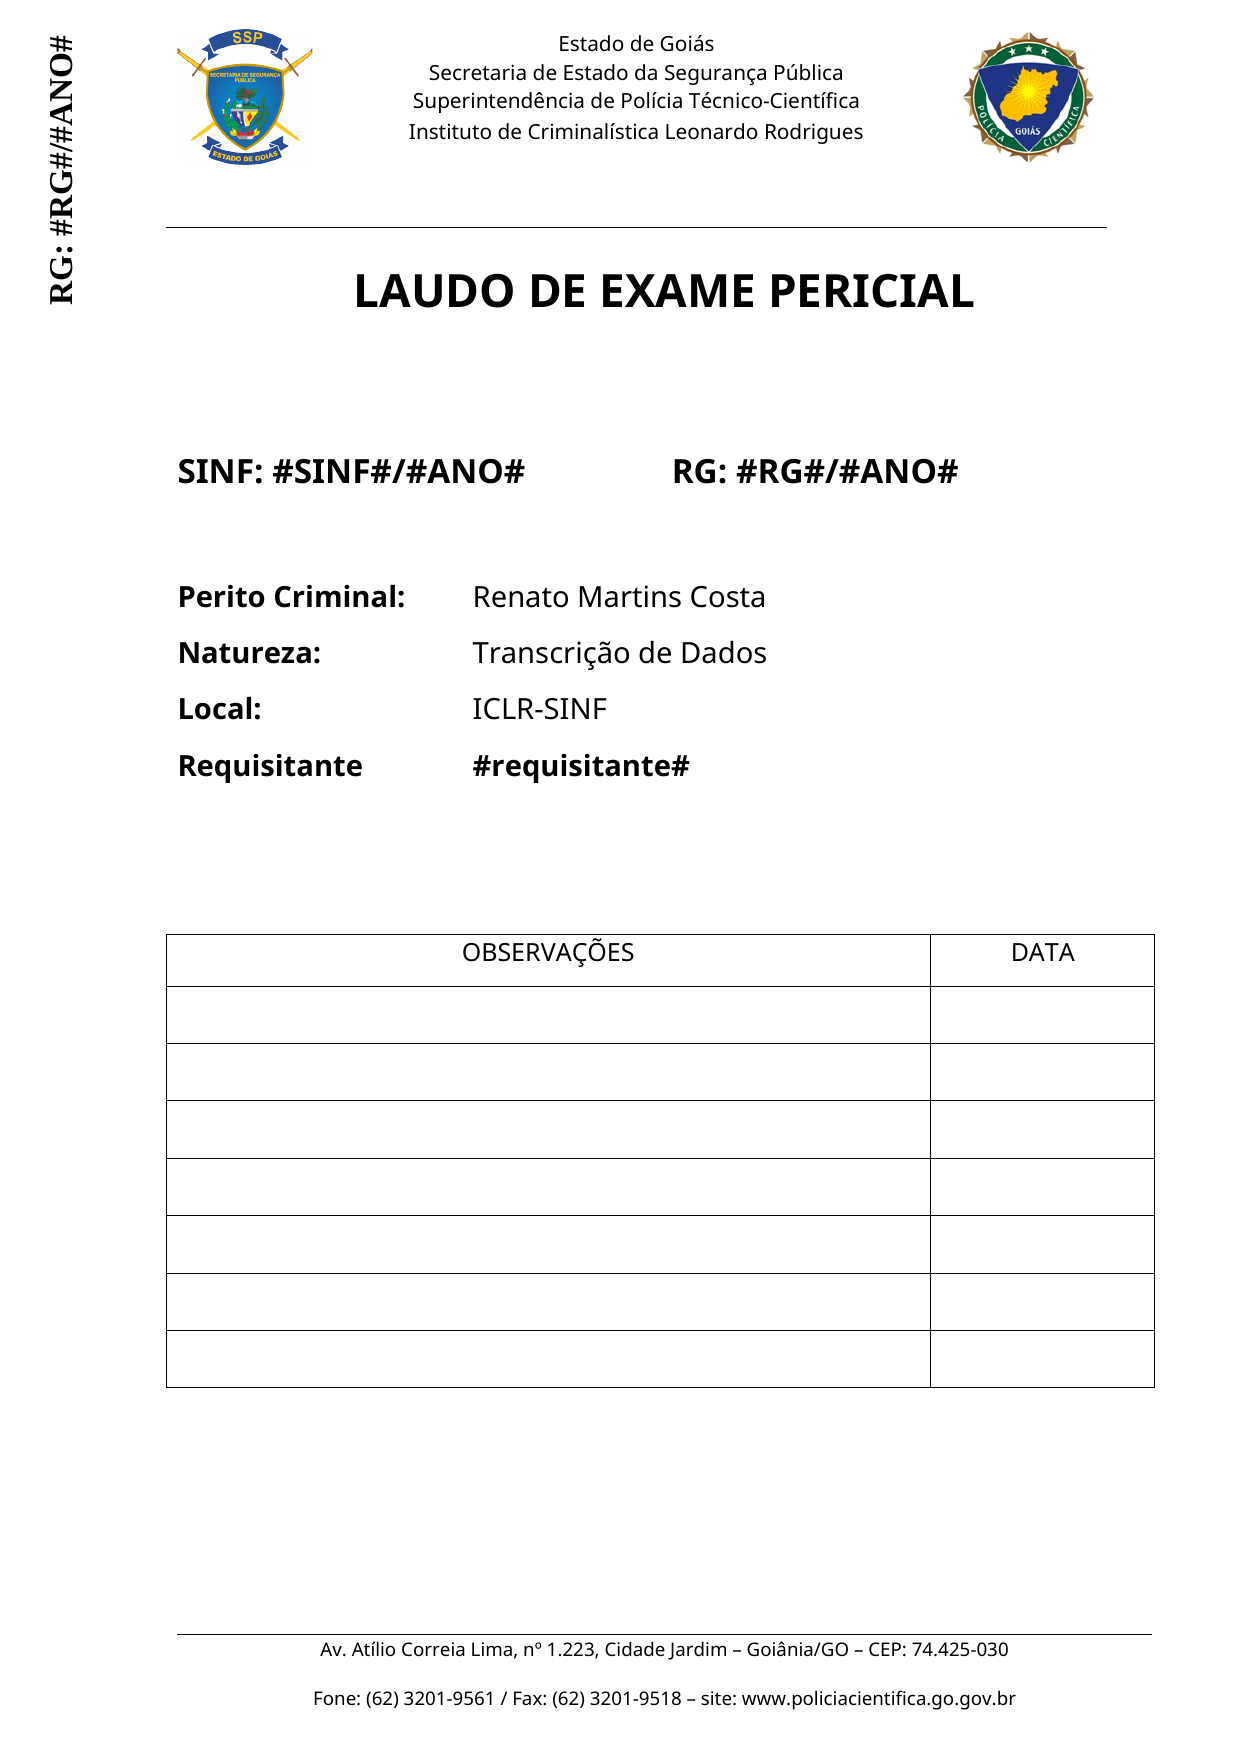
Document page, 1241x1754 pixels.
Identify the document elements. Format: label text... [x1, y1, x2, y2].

table_header Renato Martins Costa [461, 576, 1140, 632]
table_cell [167, 1159, 930, 1215]
table_cell [931, 1216, 1154, 1272]
picture [177, 29, 313, 165]
table_header RG: #RG#/#ANO# [660, 448, 1155, 509]
table_cell [167, 987, 930, 1043]
table_header SINF: #SINF#/#ANO# [166, 448, 660, 509]
table_cell Local: [166, 689, 461, 745]
table_cell [167, 1216, 930, 1272]
table_cell [931, 1274, 1154, 1330]
table_cell [931, 1101, 1154, 1158]
table_cell [167, 1101, 930, 1158]
table_header Perito Criminal: [166, 576, 461, 632]
table_cell Requisitante [166, 745, 461, 801]
table_cell [167, 1331, 930, 1387]
text LAUDO DE EXAME PERICIAL [177, 258, 1152, 321]
table_cell ICLR-SINF [461, 689, 1140, 745]
table_cell [931, 1331, 1154, 1387]
table_cell [167, 1274, 930, 1330]
table_cell [931, 987, 1154, 1043]
table_cell [931, 1159, 1154, 1215]
table_cell [931, 1044, 1154, 1100]
table_header OBSERVAÇÕES [167, 935, 930, 986]
table_cell #requisitante# [461, 745, 1140, 801]
table_header DATA [931, 935, 1154, 986]
table_cell Transcrição de Dados [461, 632, 1140, 688]
table_cell Natureza: [166, 632, 461, 688]
table_cell [167, 1044, 930, 1100]
picture [960, 29, 1096, 165]
